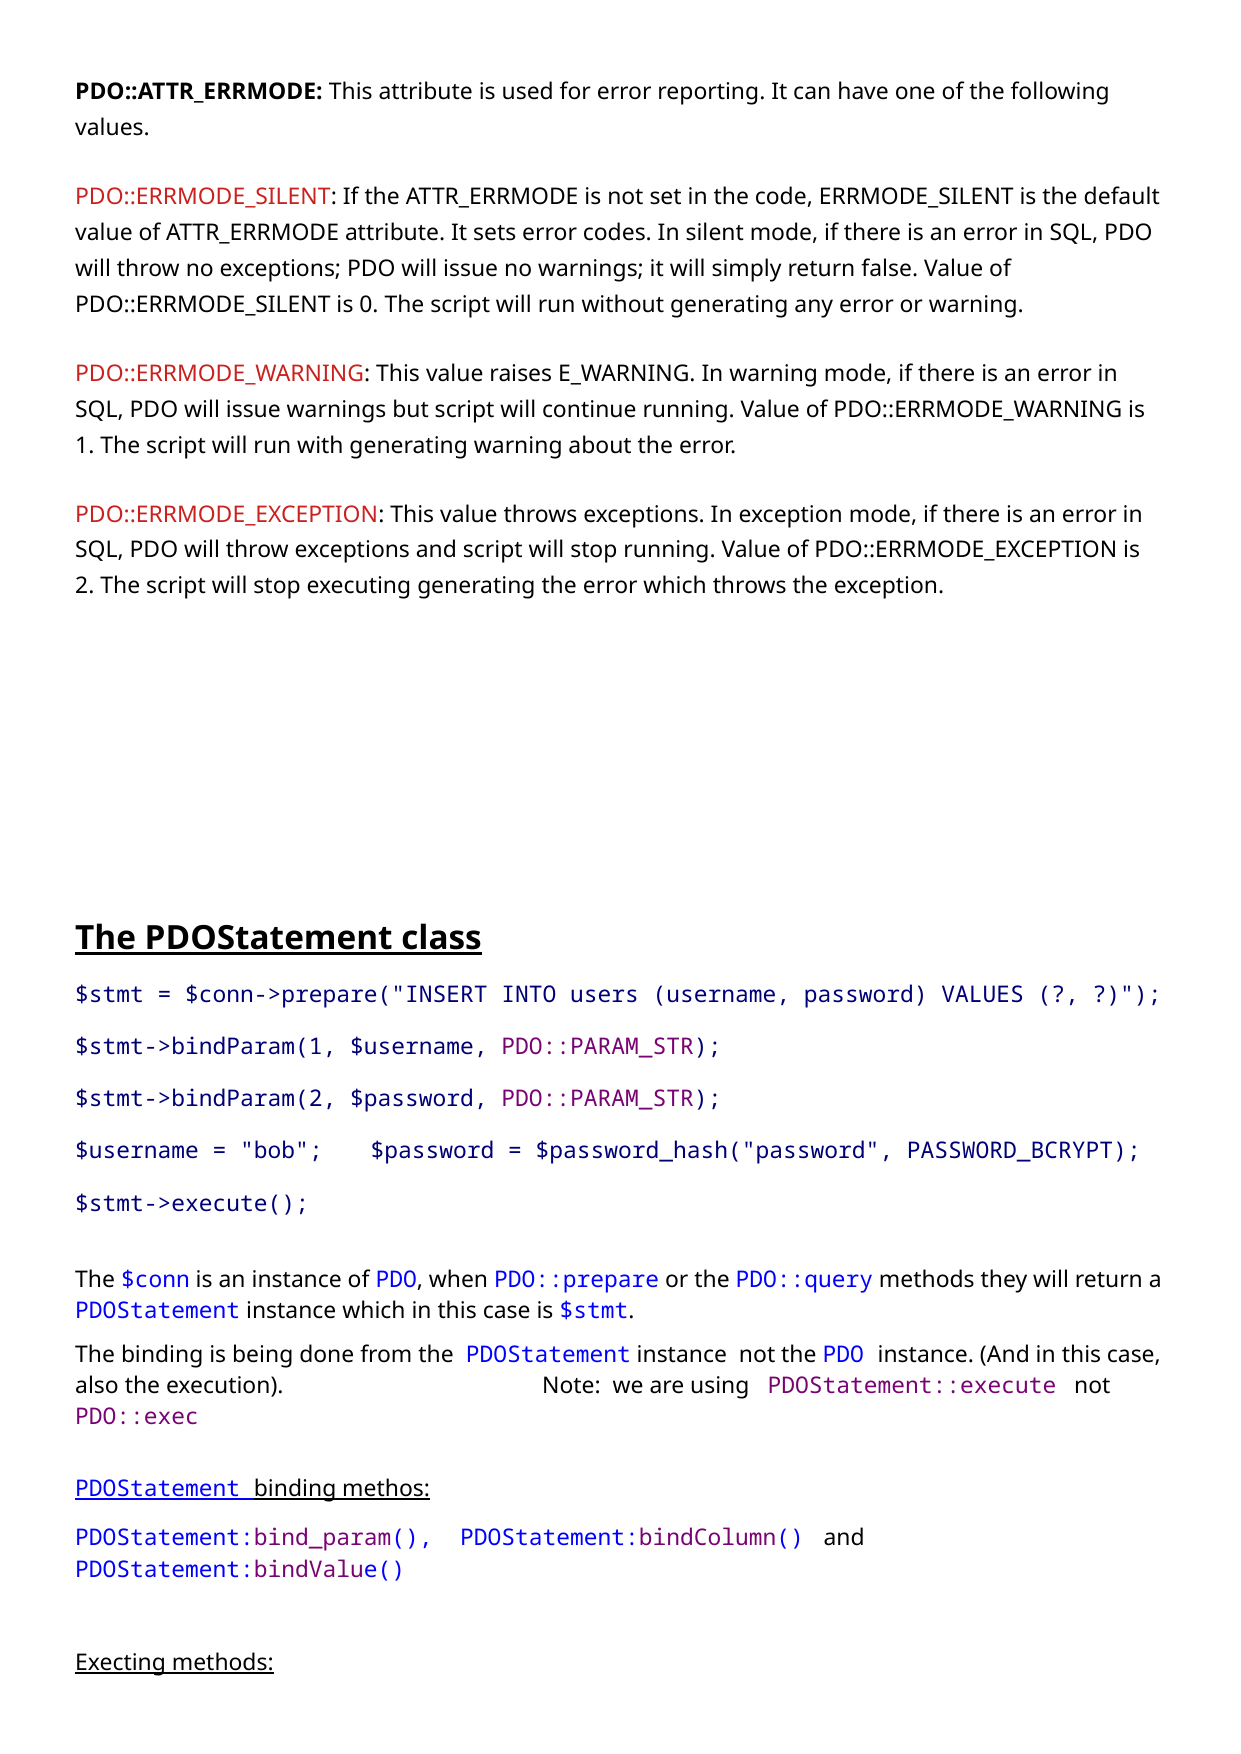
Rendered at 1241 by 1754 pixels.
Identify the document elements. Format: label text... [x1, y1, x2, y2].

text PDOStatement:bind_param(), PDOStatement:bindColumn() and PDOStatement:bindValue() [75, 1521, 1166, 1584]
subtitle The PDOStatement class [75, 914, 1166, 959]
text $username = "bob"; $password = $password_hash("password", PASSWORD_BCRYPT); [75, 1134, 1166, 1166]
text PDO::ERRMODE_SILENT: If the ATTR_ERRMODE is not set in the code, ERRMODE_SILENT is the default value of ATTR_ERRMODE attribute. It sets error codes. In silent mode, if there is an error in SQL, PDO will throw no exceptions; PDO will issue no warnings; it will simply return false. Value of PDO::ERRMODE_SILENT is 0. The script will run without generating any error or warning. [75, 180, 1166, 319]
text PDO::ATTR_ERRMODE: This attribute is used for error reporting. It can have one of the following values. [75, 75, 1166, 142]
text PDOStatement binding methos: [75, 1472, 1166, 1503]
text The $conn is an instance of PDO, when PDO::prepare or the PDO::query methods they will return a PDOStatement instance which in this case is $stmt. [75, 1263, 1166, 1326]
text $stmt->bindParam(2, $password, PDO::PARAM_STR); [75, 1082, 1166, 1113]
text Execting methods: [75, 1646, 1166, 1677]
text PDO::ERRMODE_WARNING: This value raises E_WARNING. In warning mode, if there is an error in SQL, PDO will issue warnings but script will continue running. Value of PDO::ERRMODE_WARNING is 1. The script will run with generating warning about the error. [75, 357, 1166, 460]
text $stmt = $conn->prepare("INSERT INTO users (username, password) VALUES (?, ?)"); [75, 978, 1166, 1009]
text $stmt->execute(); [75, 1187, 1166, 1218]
text $stmt->bindParam(1, $username, PDO::PARAM_STR); [75, 1030, 1166, 1061]
text PDO::ERRMODE_EXCEPTION: This value throws exceptions. In exception mode, if there is an error in SQL, PDO will throw exceptions and script will stop running. Value of PDO::ERRMODE_EXCEPTION is 2. The script will stop executing generating the error which throws the exception. [75, 497, 1166, 601]
text The binding is being done from the PDOStatement instance not the PDO instance. (And in this case, also the execution). Note: we are using PDOStatement::execute not PDO::exec [75, 1337, 1166, 1431]
